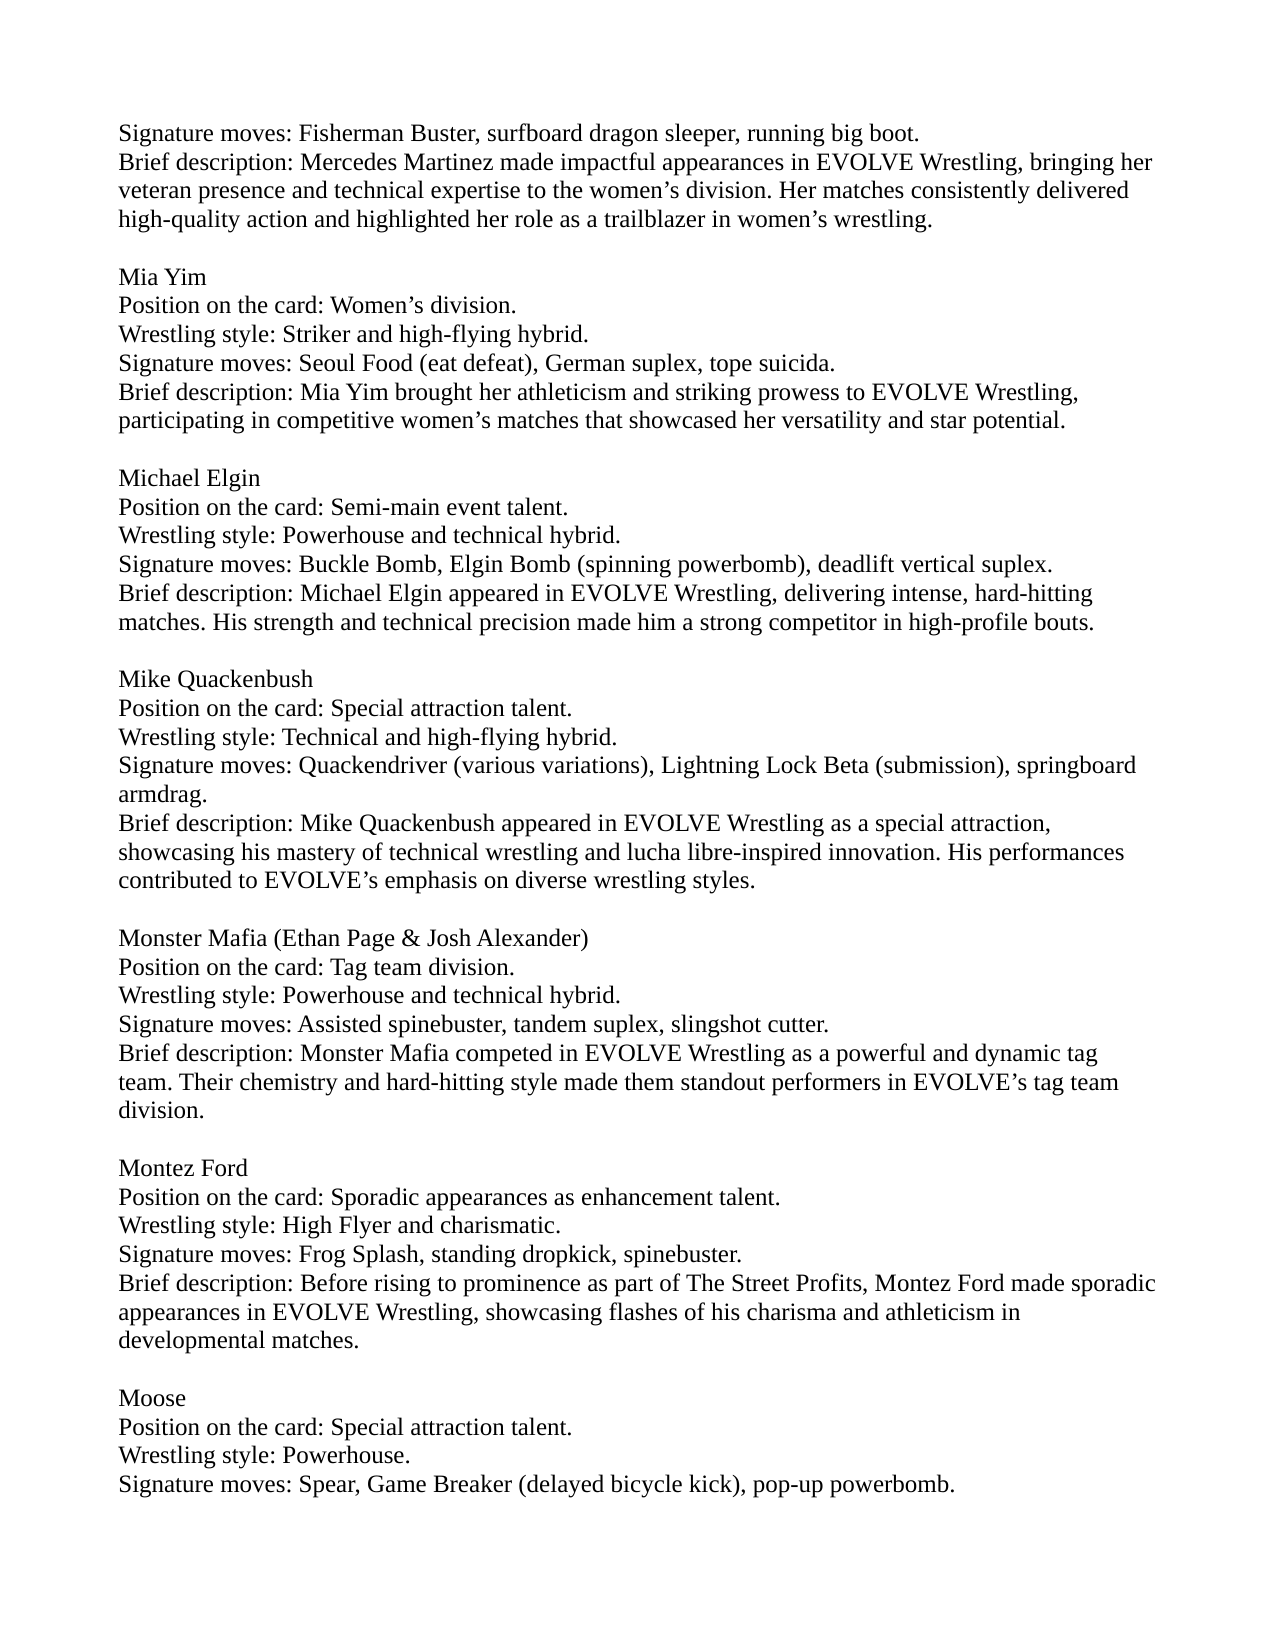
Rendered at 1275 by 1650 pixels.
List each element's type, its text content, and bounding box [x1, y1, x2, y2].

text Signature moves: Seoul Food (eat defeat), German suplex, tope suicida. [118, 348, 1157, 377]
text Position on the card: Special attraction talent. [118, 1412, 1157, 1441]
text Signature moves: Buckle Bomb, Elgin Bomb (spinning powerbomb), deadlift vertical suplex. [118, 549, 1157, 578]
text Brief description: Mia Yim brought her athleticism and striking prowess to EVOLVE Wrestling, participating in competitive women’s matches that showcased her versatility and star potential. [118, 377, 1157, 434]
text Wrestling style: Technical and high-flying hybrid. [118, 722, 1157, 751]
text Position on the card: Tag team division. [118, 952, 1157, 981]
text Signature moves: Assisted spinebuster, tandem suplex, slingshot cutter. [118, 1009, 1157, 1038]
text Wrestling style: High Flyer and charismatic. [118, 1211, 1157, 1239]
text Montez Ford [118, 1153, 1157, 1182]
text Signature moves: Spear, Game Breaker (delayed bicycle kick), pop-up powerbomb. [118, 1469, 1157, 1498]
text Brief description: Monster Mafia competed in EVOLVE Wrestling as a powerful and dynamic tag team. Their chemistry and hard-hitting style made them standout performers in EVOLVE’s tag team division. [118, 1038, 1157, 1124]
text Position on the card: Sporadic appearances as enhancement talent. [118, 1182, 1157, 1211]
text Mike Quackenbush [118, 664, 1157, 693]
text Position on the card: Semi-main event talent. [118, 492, 1157, 521]
text Wrestling style: Powerhouse. [118, 1441, 1157, 1469]
text Moose [118, 1383, 1157, 1412]
text Brief description: Michael Elgin appeared in EVOLVE Wrestling, delivering intense, hard-hitting matches. His strength and technical precision made him a strong competitor in high-profile bouts. [118, 578, 1157, 636]
text Wrestling style: Powerhouse and technical hybrid. [118, 521, 1157, 549]
text Monster Mafia (Ethan Page & Josh Alexander) [118, 923, 1157, 952]
text Signature moves: Quackendriver (various variations), Lightning Lock Beta (submission), springboard armdrag. [118, 751, 1157, 808]
text Brief description: Mercedes Martinez made impactful appearances in EVOLVE Wrestling, bringing her veteran presence and technical expertise to the women’s division. Her matches consistently delivered high-quality action and highlighted her role as a trailblazer in women’s wrestling. [118, 147, 1157, 233]
text Position on the card: Special attraction talent. [118, 693, 1157, 722]
text Michael Elgin [118, 463, 1157, 492]
text Position on the card: Women’s division. [118, 291, 1157, 319]
text Wrestling style: Powerhouse and technical hybrid. [118, 981, 1157, 1009]
text Wrestling style: Striker and high-flying hybrid. [118, 319, 1157, 348]
text Brief description: Before rising to prominence as part of The Street Profits, Montez Ford made sporadic appearances in EVOLVE Wrestling, showcasing flashes of his charisma and athleticism in developmental matches. [118, 1268, 1157, 1354]
text Mia Yim [118, 262, 1157, 291]
text Signature moves: Frog Splash, standing dropkick, spinebuster. [118, 1239, 1157, 1268]
text Signature moves: Fisherman Buster, surfboard dragon sleeper, running big boot. [118, 118, 1157, 147]
text Brief description: Mike Quackenbush appeared in EVOLVE Wrestling as a special attraction, showcasing his mastery of technical wrestling and lucha libre-inspired innovation. His performances contributed to EVOLVE’s emphasis on diverse wrestling styles. [118, 808, 1157, 894]
